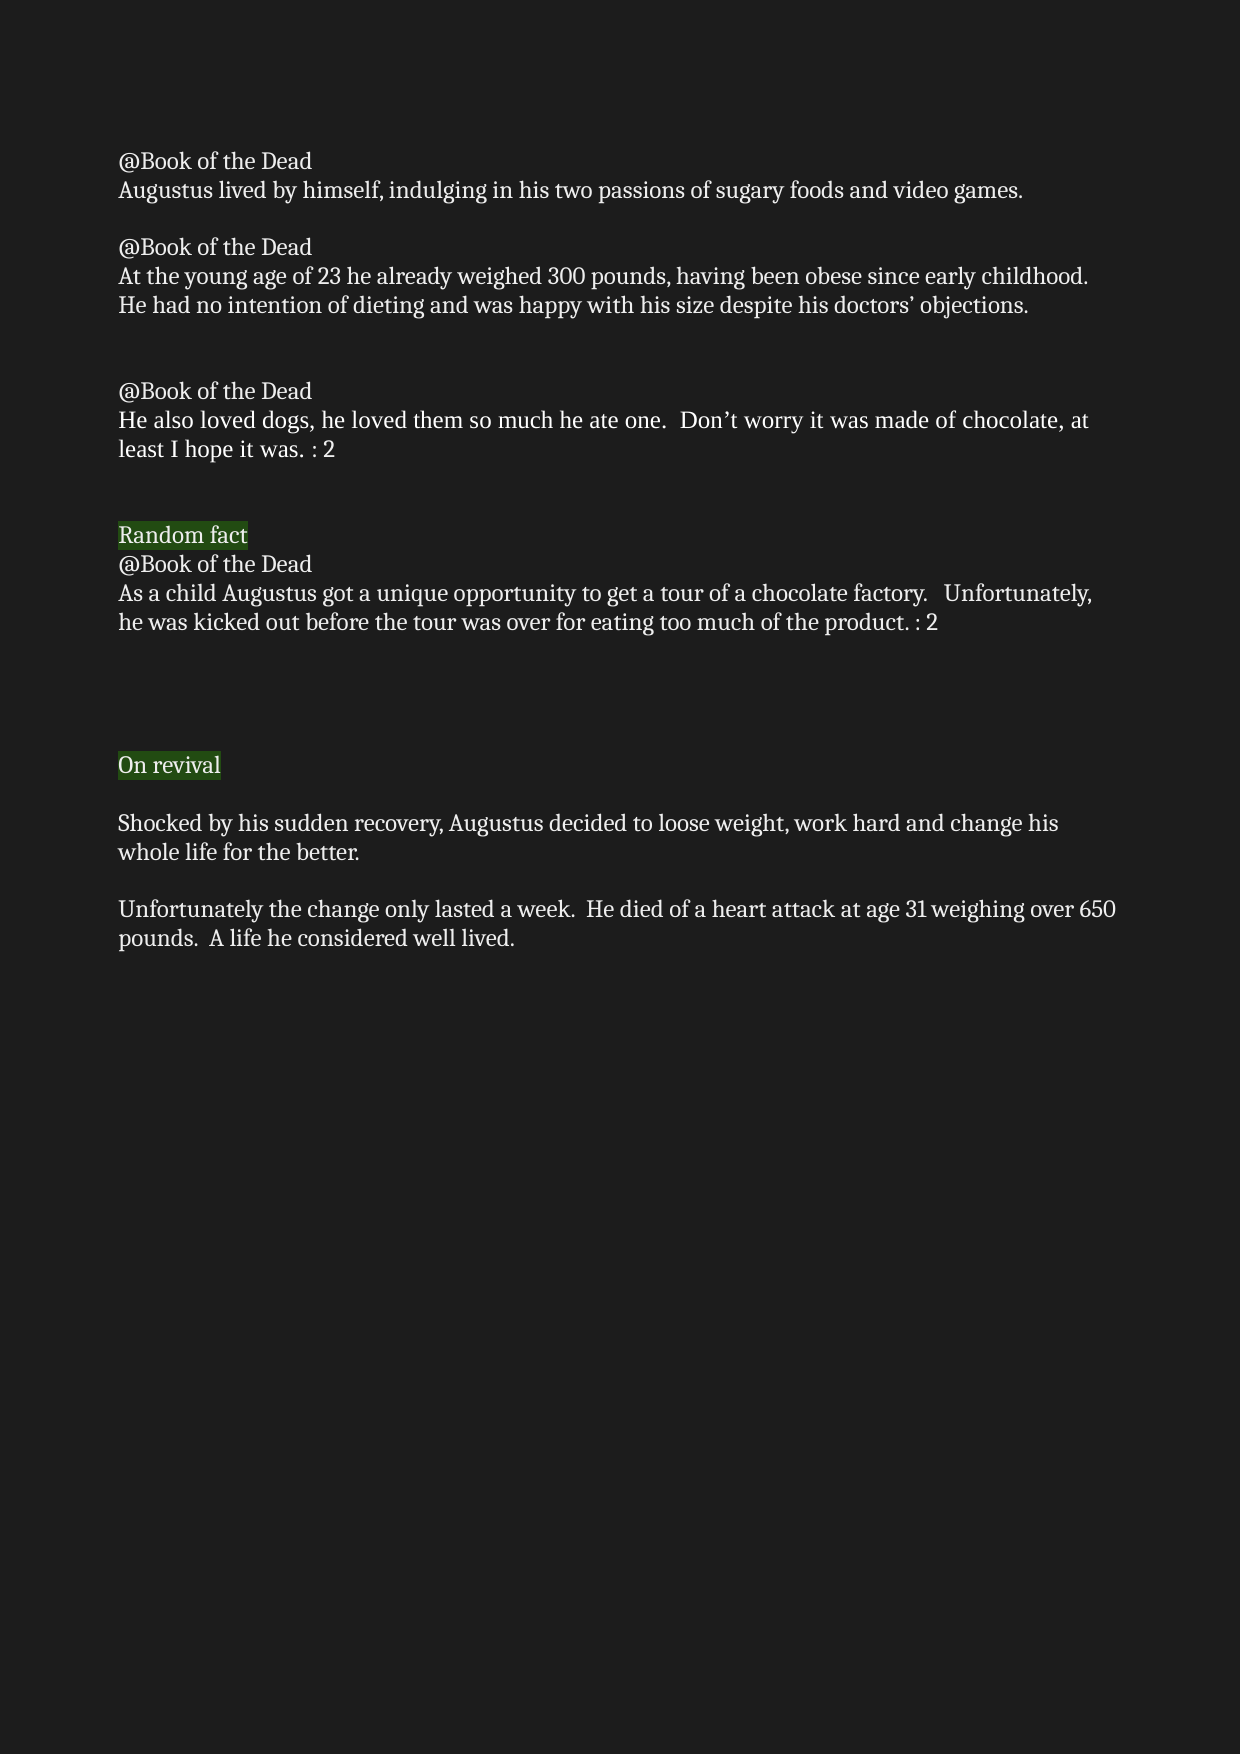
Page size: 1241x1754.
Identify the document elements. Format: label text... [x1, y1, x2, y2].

text @Book of the Dead [118, 377, 1122, 406]
text At the young age of 23 he already weighed 300 pounds, having been obese since early childhood. He had no intention of dieting and was happy with his size despite his doctors’ objections. [118, 262, 1122, 319]
text On revival [118, 751, 1122, 780]
text Random fact [118, 521, 1122, 550]
text @Book of the Dead [118, 550, 1122, 579]
text @Book of the Dead [118, 233, 1122, 262]
text @Book of the Dead [118, 147, 1122, 176]
text Augustus lived by himself, indulging in his two passions of sugary foods and video games. [118, 176, 1122, 204]
text Unfortunately the change only lasted a week. He died of a heart attack at age 31 weighing over 650 pounds. A life he considered well lived. [118, 895, 1122, 953]
text Shocked by his sudden recovery, Augustus decided to loose weight, work hard and change his whole life for the better. [118, 809, 1122, 866]
text He also loved dogs, he loved them so much he ate one. Don’t worry it was made of chocolate, at least I hope it was. : 2 [118, 406, 1122, 464]
text As a child Augustus got a unique opportunity to get a tour of a chocolate factory. Unfortunately, he was kicked out before the tour was over for eating too much of the product. : 2 [118, 579, 1122, 636]
